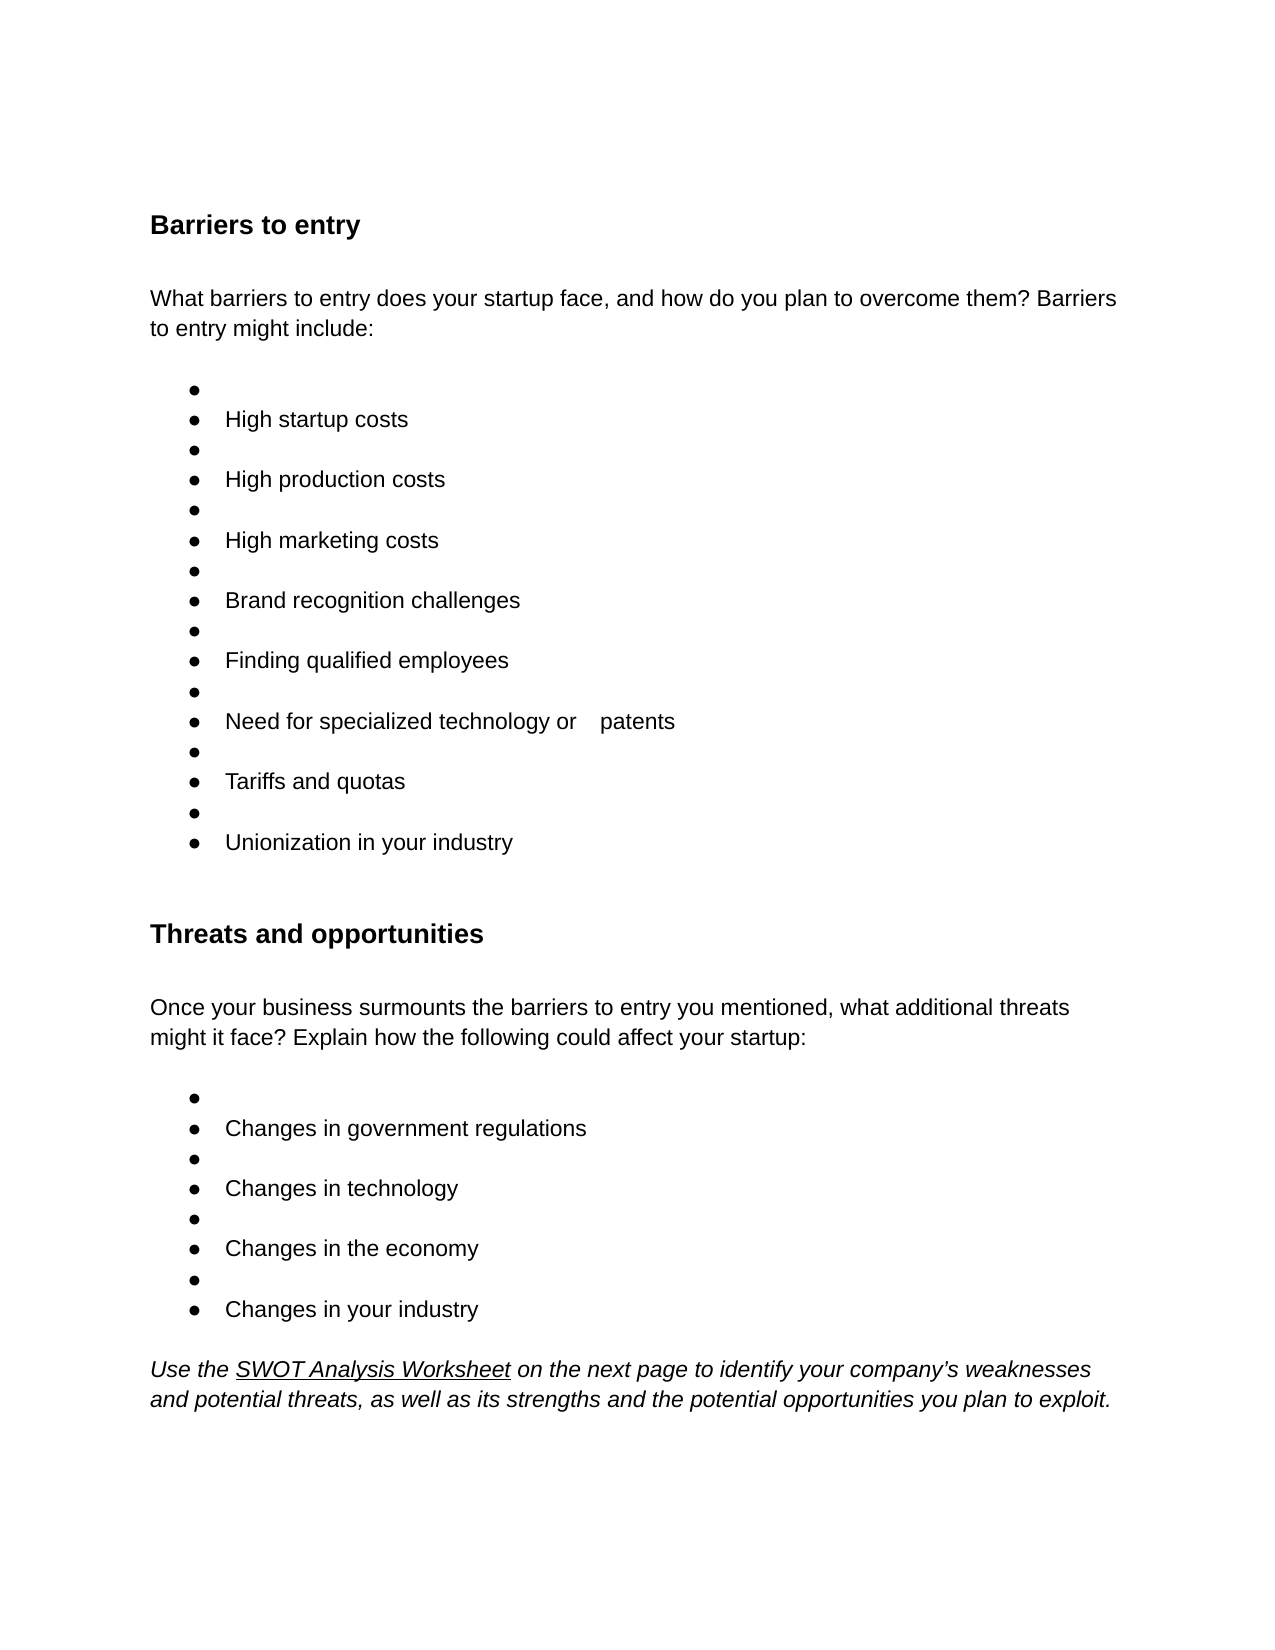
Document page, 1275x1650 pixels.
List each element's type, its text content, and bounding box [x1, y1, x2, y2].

list Need for specialized technology or patents [187, 708, 1125, 734]
subtitle Barriers to entry [150, 209, 1125, 241]
list Changes in government regulations [187, 1114, 1125, 1141]
list Changes in the economy [187, 1235, 1125, 1262]
list Tariffs and quotas [187, 768, 1125, 794]
list High startup costs [187, 406, 1125, 432]
text Use the SWOT Analysis Worksheet on the next page to identify your company’s weaknesses and potential threats, as well as its strengths and the potential opportunities you plan to exploit. [150, 1356, 1125, 1413]
text What barriers to entry does your startup face, and how do you plan to overcome them? Barriers to entry might include: [150, 285, 1125, 341]
subtitle Threats and opportunities [150, 918, 1125, 949]
list Unionization in your industry [187, 829, 1125, 855]
text Once your business surmounts the barriers to entry you mentioned, what additional threats might it face? Explain how the following could affect your startup: [150, 994, 1125, 1050]
list Changes in technology [187, 1175, 1125, 1201]
list High marketing costs [187, 527, 1125, 553]
list Finding qualified employees [187, 647, 1125, 674]
list High production costs [187, 466, 1125, 492]
list Changes in your industry [187, 1296, 1125, 1322]
list Brand recognition challenges [187, 587, 1125, 613]
